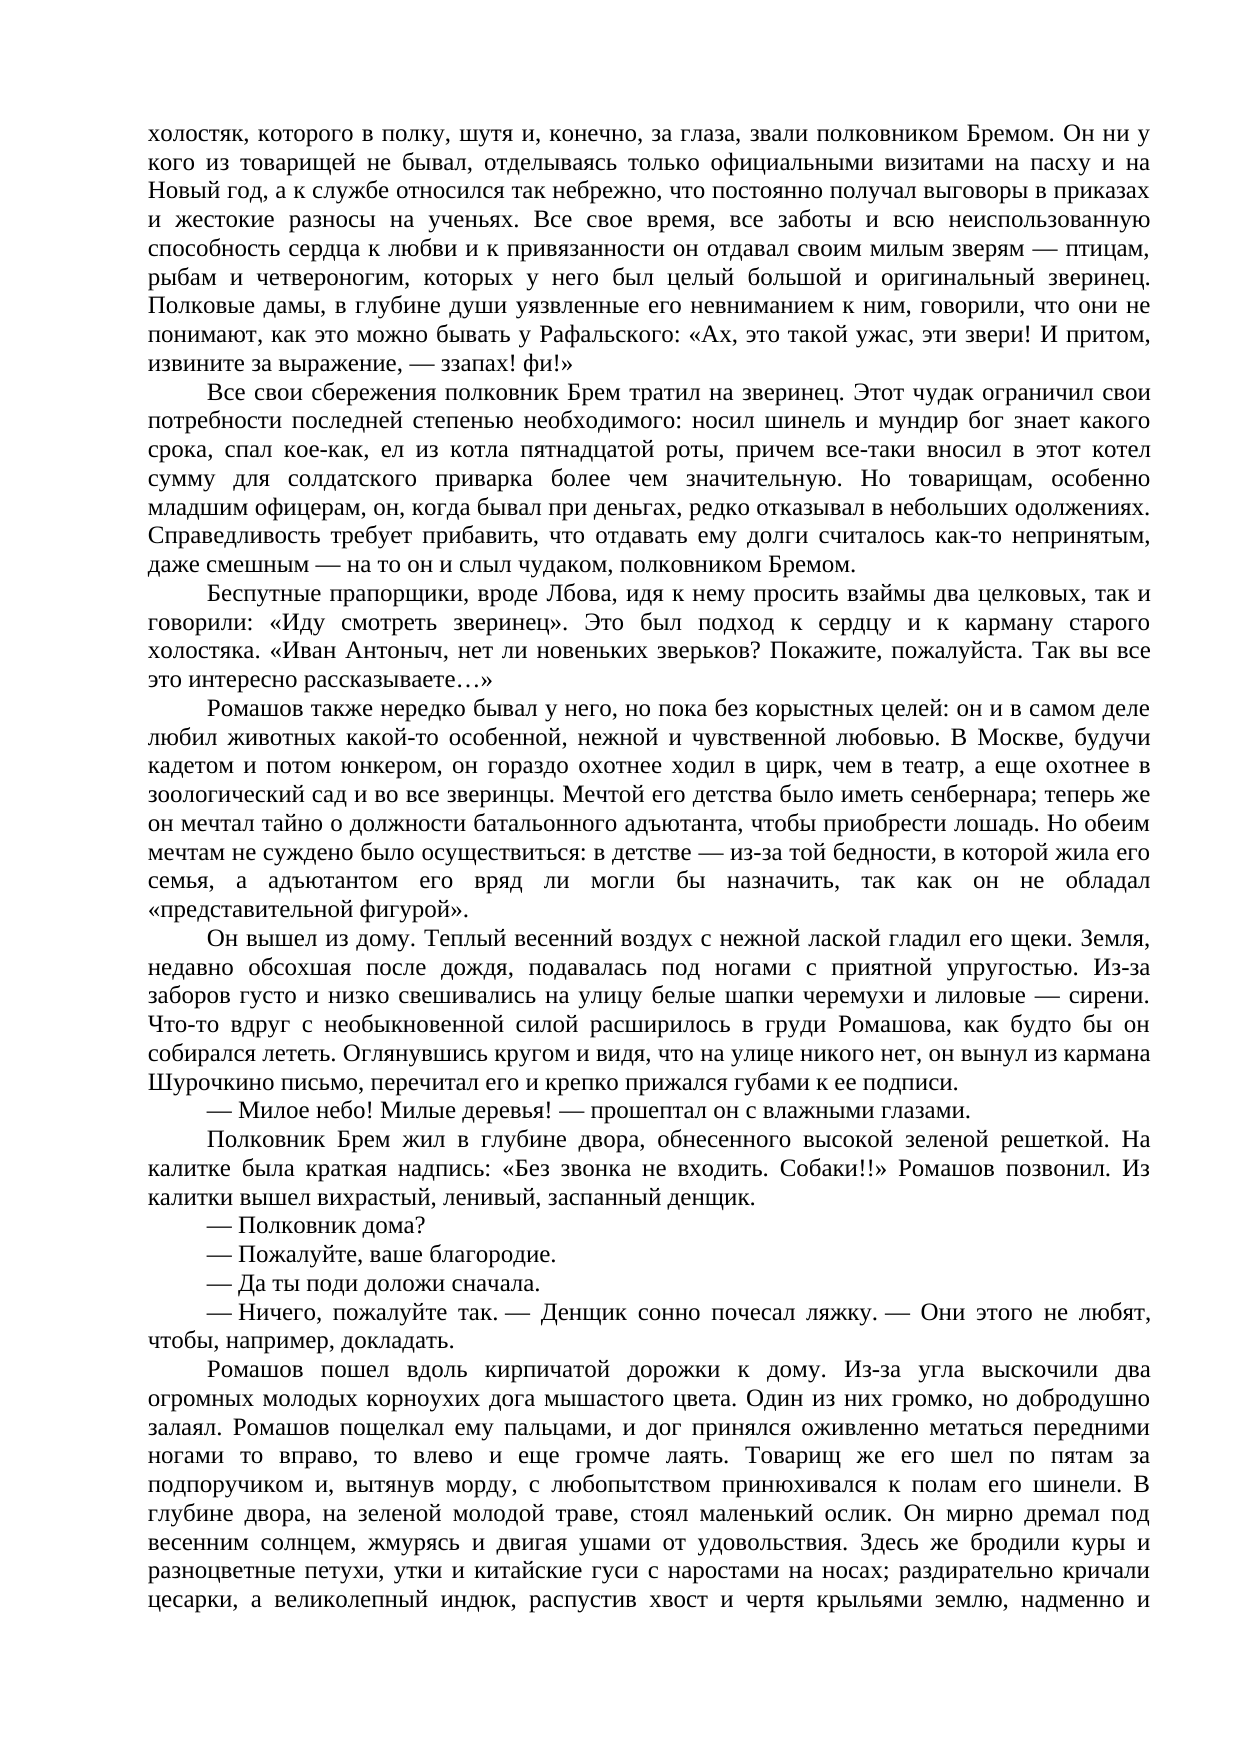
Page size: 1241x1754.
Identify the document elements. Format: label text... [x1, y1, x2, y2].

text холостяк, которого в полку, шутя и, конечно, за глаза, звали полковником Бремом. Он ни у кого из товарищей не бывал, отделываясь только официальными визитами на пасху и на Новый год, а к службе относился так небрежно, что постоянно получал выговоры в приказах и жестокие разносы на ученьях. Все свое время, все заботы и всю неиспользованную способность сердца к любви и к привязанности он отдавал своим милым зверям — птицам, рыбам и четвероногим, которых у него был целый большой и оригинальный зверинец. Полковые дамы, в глубине души уязвленные его невниманием к ним, говорили, что они не понимают, как это можно бывать у Рафальского: «Ах, это такой ужас, эти звери! И притом, извините за выражение, — ззапах! фи!» [148, 118, 1152, 377]
text Ромашов также нередко бывал у него, но пока без корыстных целей: он и в самом деле любил животных какой-то особенной, нежной и чувственной любовью. В Москве, будучи кадетом и потом юнкером, он гораздо охотнее ходил в цирк, чем в театр, а еще охотнее в зоологический сад и во все зверинцы. Мечтой его детства было иметь сенбернара; теперь же он мечтал тайно о должности батальонного адъютанта, чтобы приобрести лошадь. Но обеим мечтам не суждено было осуществиться: в детстве — из-за той бедности, в которой жила его семья, а адъютантом его вряд ли могли бы назначить, так как он не обладал «представительной фигурой». [148, 693, 1152, 923]
text Он вышел из дому. Теплый весенний воздух с нежной лаской гладил его щеки. Земля, недавно обсохшая после дождя, подавалась под ногами с приятной упругостью. Из-за заборов густо и низко свешивались на улицу белые шапки черемухи и лиловые — сирени. Что-то вдруг с необыкновенной силой расширилось в груди Ромашова, как будто бы он собирался лететь. Оглянувшись кругом и видя, что на улице никого нет, он вынул из кармана Шурочкино письмо, перечитал его и крепко прижался губами к ее подписи. [148, 923, 1152, 1096]
text — Ничего, пожалуйте так. — Денщик сонно почесал ляжку. — Они этого не любят, чтобы, например, докладать. [148, 1297, 1152, 1354]
text — Да ты поди доложи сначала. [148, 1268, 1152, 1297]
text Беспутные прапорщики, вроде Лбова, идя к нему просить взаймы два целковых, так и говорили: «Иду смотреть зверинец». Это был подход к сердцу и к карману старого холостяка. «Иван Антоныч, нет ли новеньких зверьков? Покажите, пожалуйста. Так вы все это интересно рассказываете…» [148, 578, 1152, 693]
text — Пожалуйте, ваше благородие. [148, 1239, 1152, 1268]
text — Полковник дома? [148, 1211, 1152, 1239]
text Полковник Брем жил в глубине двора, обнесенного высокой зеленой решеткой. На калитке была краткая надпись: «Без звонка не входить. Собаки!!» Ромашов позвонил. Из калитки вышел вихрастый, ленивый, заспанный денщик. [148, 1124, 1152, 1211]
text Все свои сбережения полковник Брем тратил на зверинец. Этот чудак ограничил свои потребности последней степенью необходимого: носил шинель и мундир бог знает какого срока, спал кое-как, ел из котла пятнадцатой роты, причем все-таки вносил в этот котел сумму для солдатского приварка более чем значительную. Но товарищам, особенно младшим офицерам, он, когда бывал при деньгах, редко отказывал в небольших одолжениях. Справедливость требует прибавить, что отдавать ему долги считалось как-то непринятым, даже смешным — на то он и слыл чудаком, полковником Бремом. [148, 377, 1152, 578]
text — Милое небо! Милые деревья! — прошептал он с влажными глазами. [148, 1096, 1152, 1124]
text Ромашов пошел вдоль кирпичатой дорожки к дому. Из-за угла выскочили два огромных молодых корноухих дога мышастого цвета. Один из них громко, но добродушно залаял. Ромашов пощелкал ему пальцами, и дог принялся оживленно метаться передними ногами то вправо, то влево и еще громче лаять. Товарищ же его шел по пятам за подпоручиком и, вытянув морду, с любопытством принюхивался к полам его шинели. В глубине двора, на зеленой молодой траве, стоял маленький ослик. Он мирно дремал под весенним солнцем, жмурясь и двигая ушами от удовольствия. Здесь же бродили куры и разноцветные петухи, утки и китайские гуси с наростами на носах; раздирательно кричали цесарки, а великолепный индюк, распустив хвост и чертя крыльями землю, надменно и [148, 1354, 1152, 1613]
